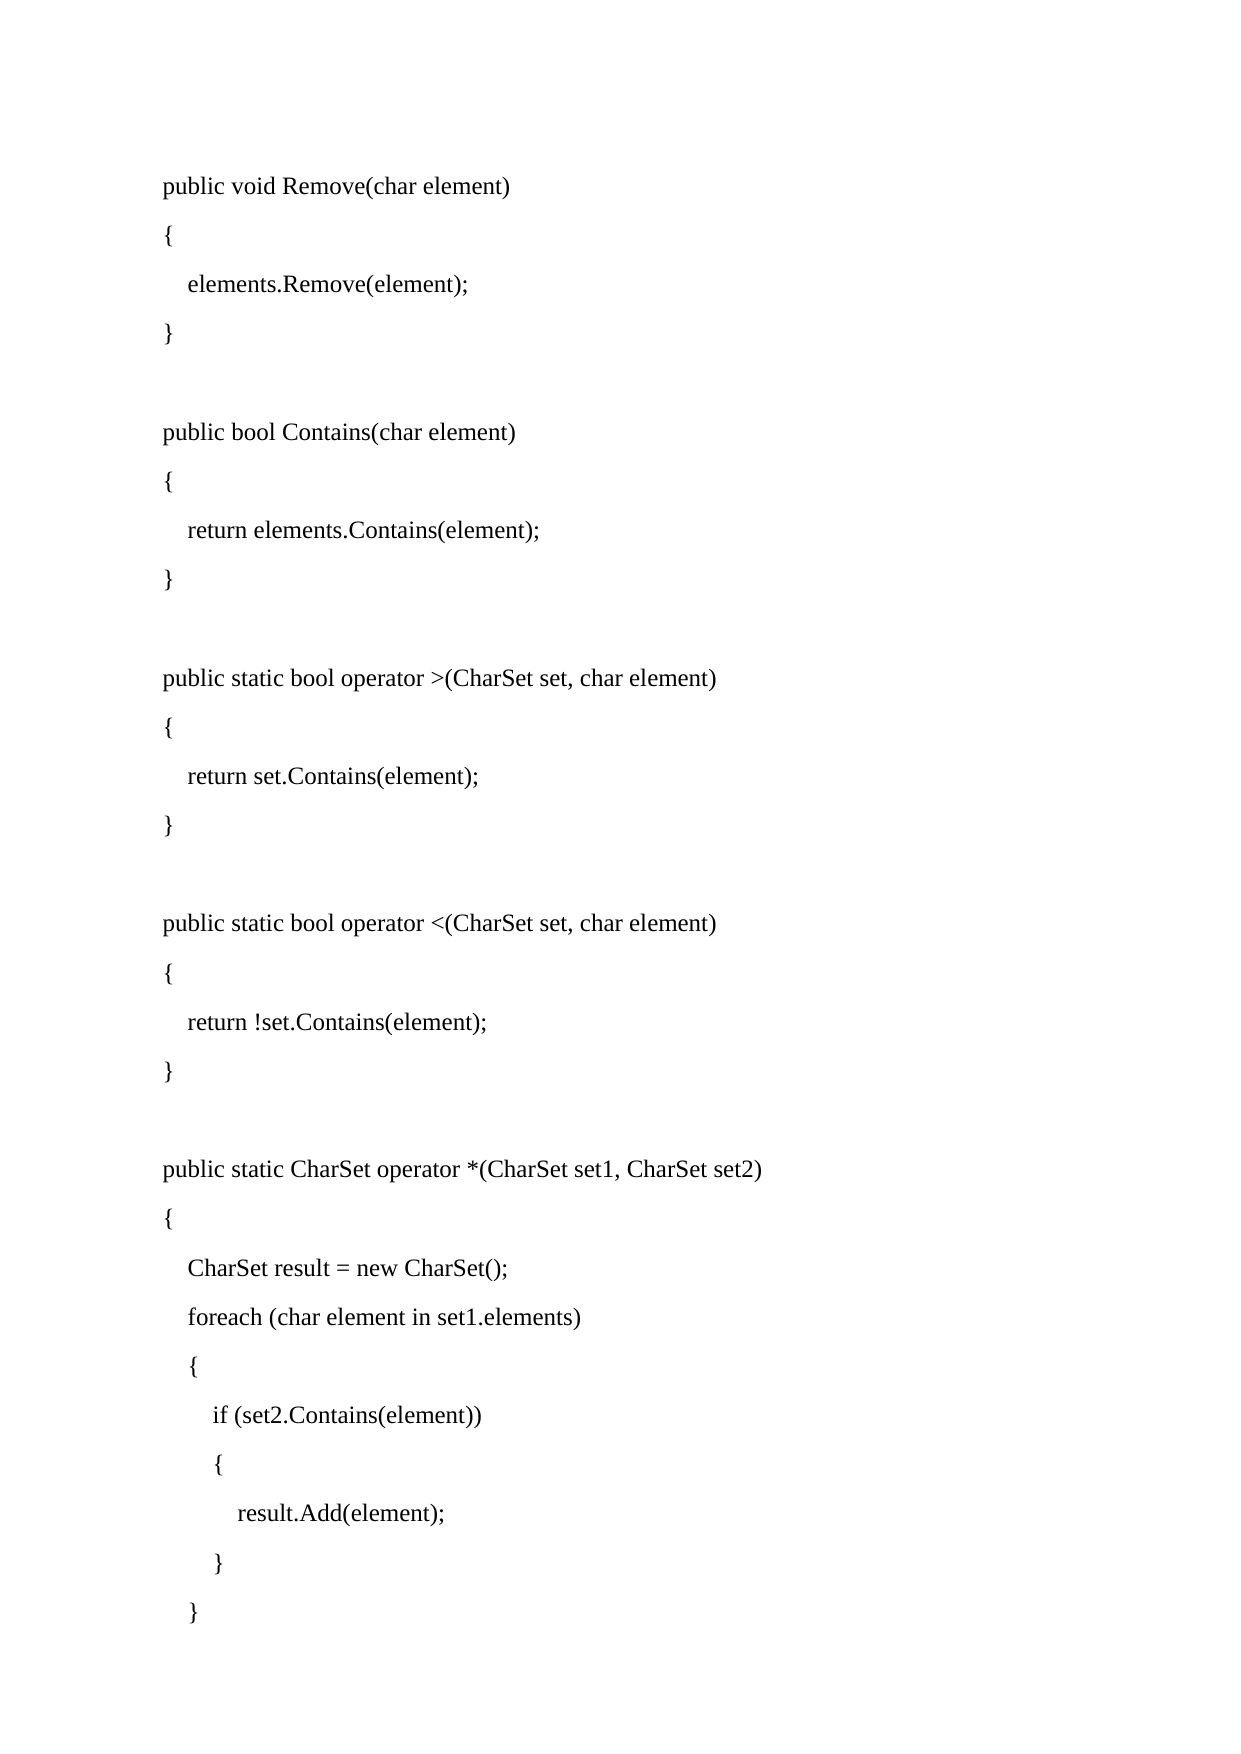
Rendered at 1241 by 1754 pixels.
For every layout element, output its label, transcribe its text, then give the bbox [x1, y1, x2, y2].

text { [137, 462, 1112, 495]
text } [137, 561, 1112, 593]
text { [137, 1446, 1112, 1478]
text if (set2.Contains(element)) [137, 1396, 1112, 1429]
text return set.Contains(element); [137, 757, 1112, 790]
text } [137, 1052, 1112, 1085]
text return !set.Contains(element); [137, 1003, 1112, 1036]
text public void Remove(char element) [137, 167, 1112, 200]
text public bool Contains(char element) [137, 413, 1112, 446]
text elements.Remove(element); [137, 266, 1112, 298]
text return elements.Contains(element); [137, 511, 1112, 544]
text } [137, 315, 1112, 347]
text { [137, 1200, 1112, 1232]
text } [137, 1593, 1112, 1626]
text { [137, 1347, 1112, 1380]
text CharSet result = new CharSet(); [137, 1249, 1112, 1281]
text public static bool operator <(CharSet set, char element) [137, 905, 1112, 937]
text result.Add(element); [137, 1495, 1112, 1527]
text { [137, 216, 1112, 249]
text public static CharSet operator *(CharSet set1, CharSet set2) [137, 1151, 1112, 1183]
text } [137, 1544, 1112, 1576]
text { [137, 708, 1112, 741]
text foreach (char element in set1.elements) [137, 1298, 1112, 1331]
text { [137, 954, 1112, 986]
text public static bool operator >(CharSet set, char element) [137, 659, 1112, 691]
text } [137, 806, 1112, 839]
